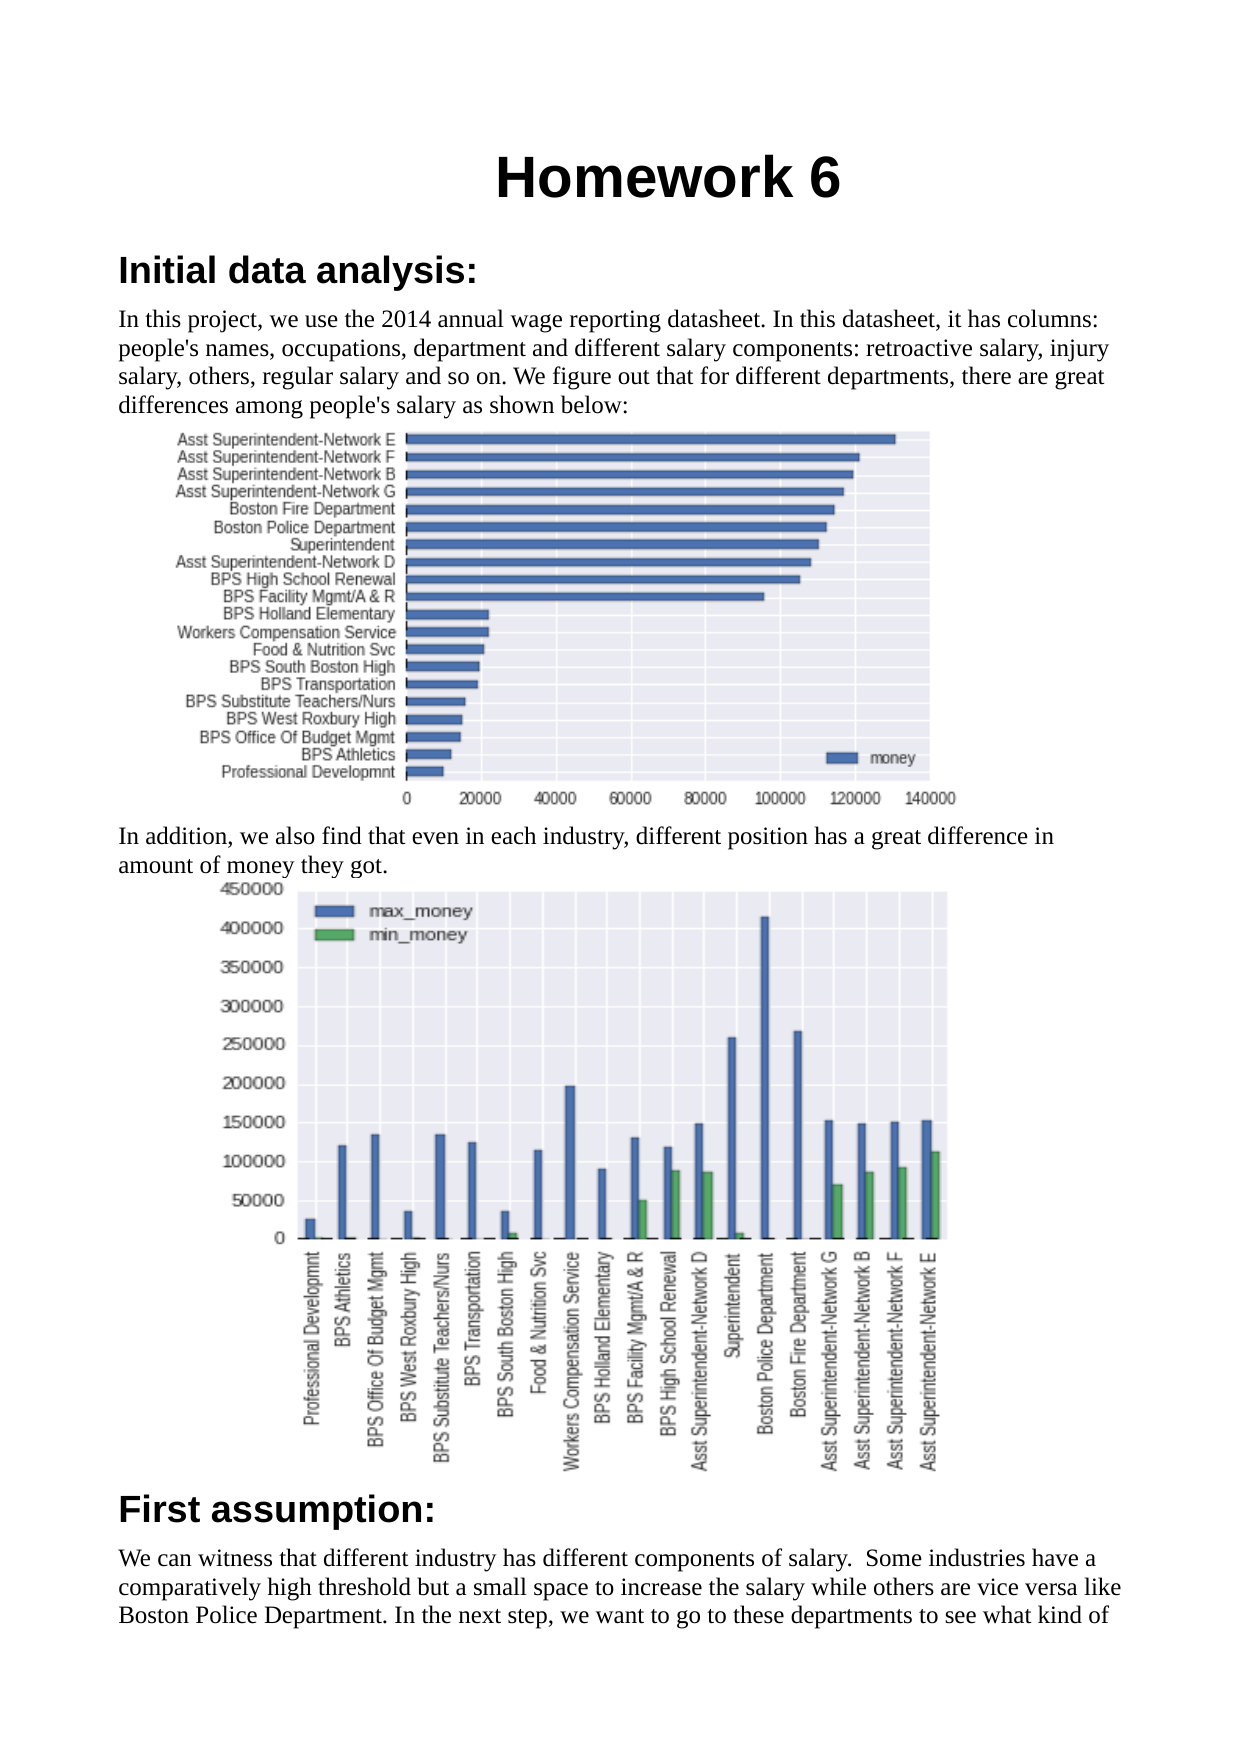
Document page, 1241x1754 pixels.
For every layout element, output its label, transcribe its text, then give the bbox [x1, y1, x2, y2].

picture [123, 427, 1002, 814]
text We can witness that different industry has different components of salary. Some industries have a comparatively high threshold but a small space to increase the salary while others are vice versa like Boston Police Department. In the next step, we want to go to these departments to see what kind of [118, 1543, 1122, 1629]
text In addition, we also find that even in each industry, different position has a great difference in amount of money they got. [118, 821, 1122, 879]
subtitle Initial data analysis: [118, 248, 1122, 291]
text In this project, we use the 2014 annual wage reporting datasheet. In this datasheet, it has columns: people's names, occupations, department and different salary components: retroactive salary, injury salary, others, regular salary and so on. We figure out that for different departments, there are great differences among people's salary as shown below: [118, 304, 1122, 419]
picture [178, 878, 1062, 1487]
subtitle First assumption: [118, 904, 1122, 1530]
title Homework 6 [118, 143, 1122, 210]
